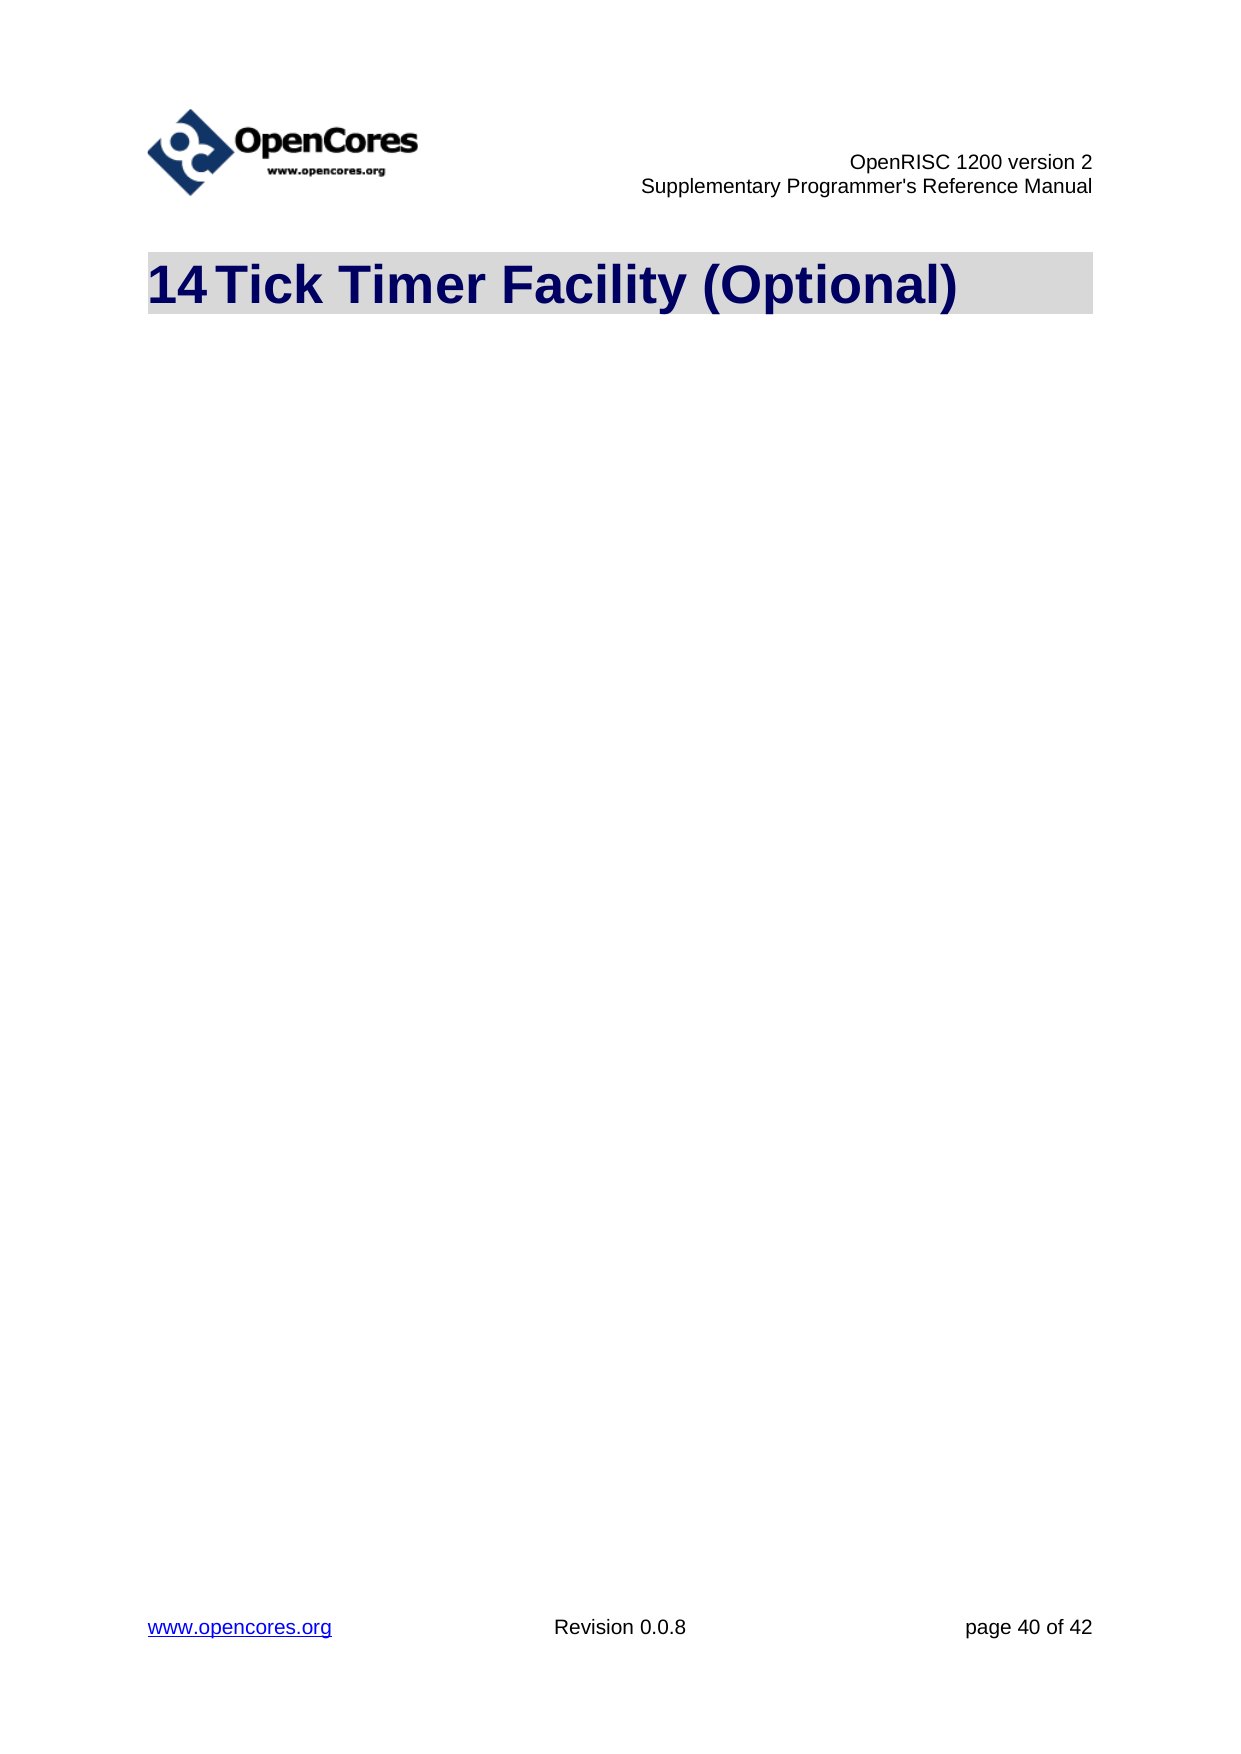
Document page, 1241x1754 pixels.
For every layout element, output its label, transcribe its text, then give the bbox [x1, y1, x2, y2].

subtitle Tick Timer Facility (Optional) [148, 252, 1093, 314]
picture [147, 109, 418, 196]
